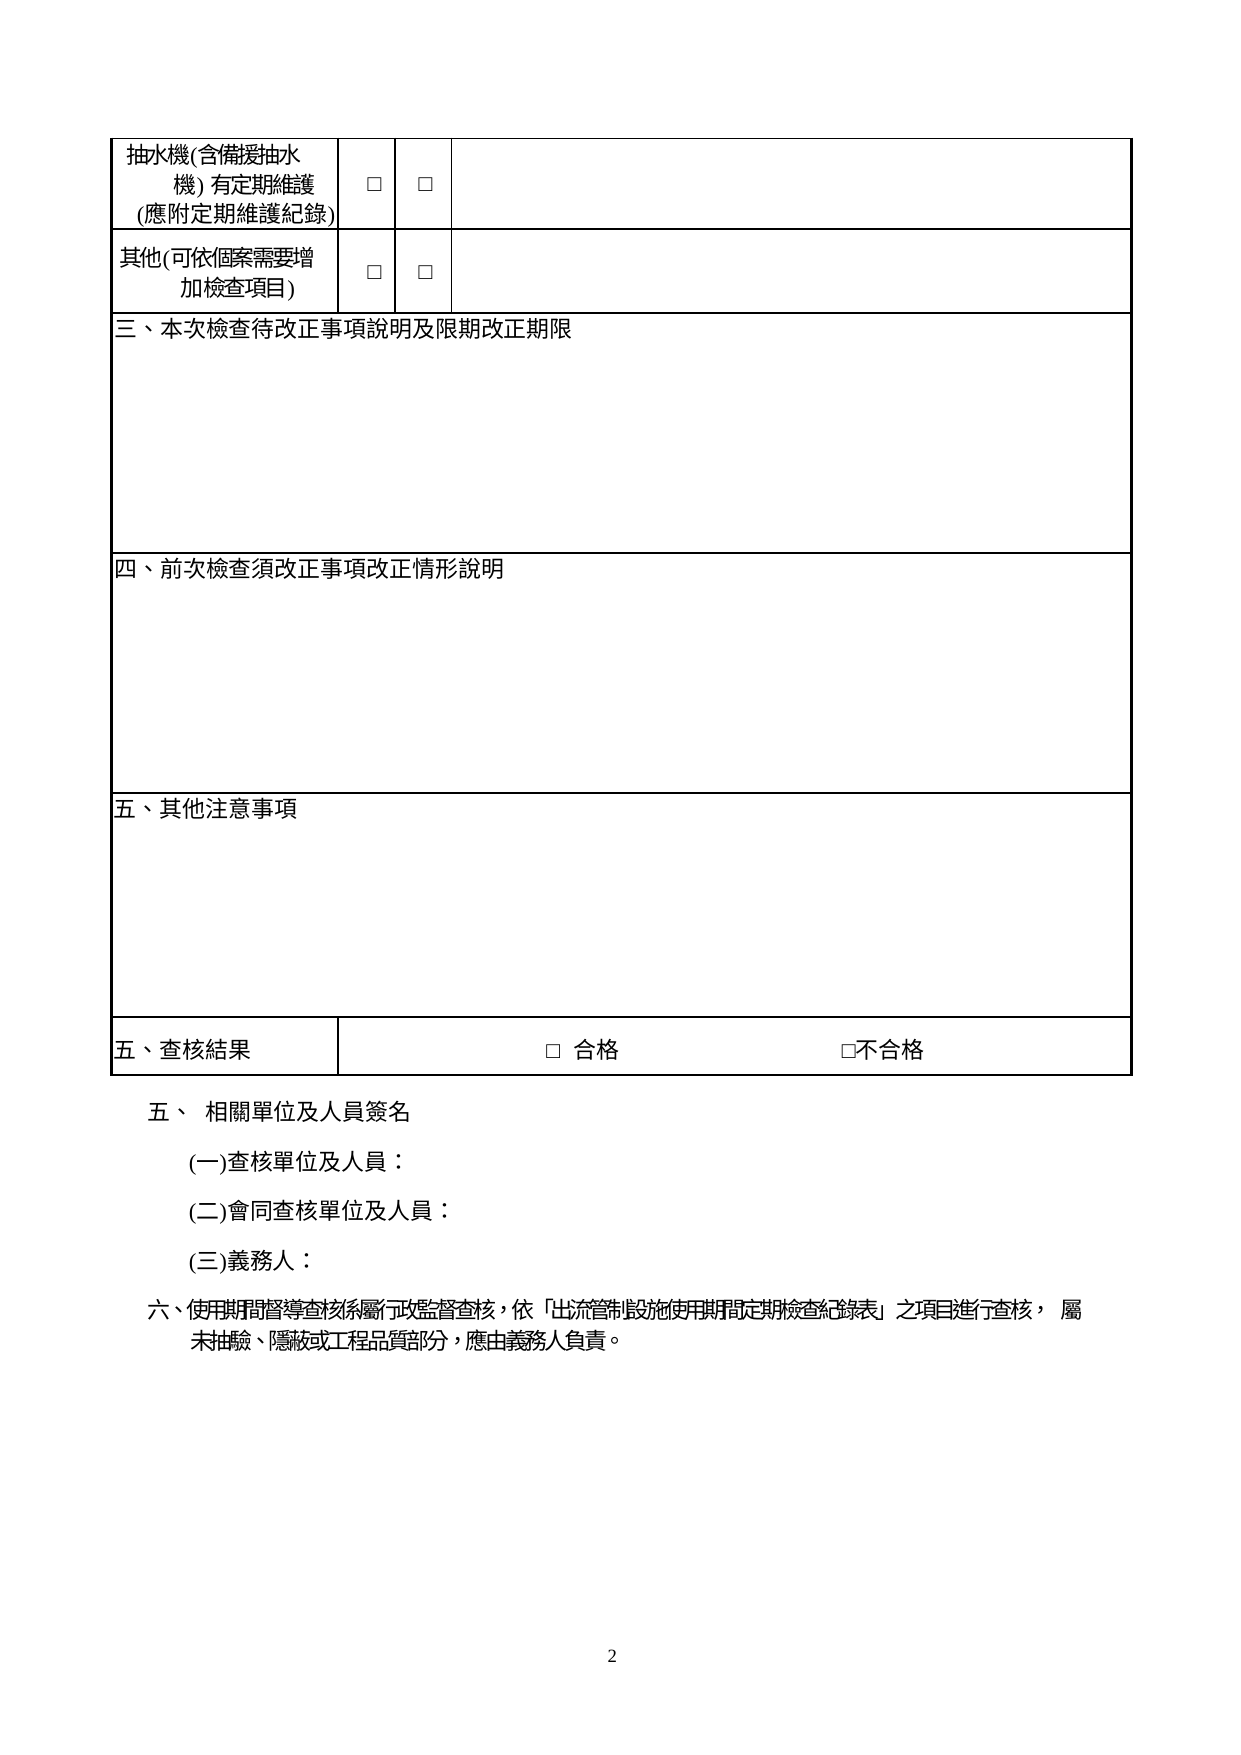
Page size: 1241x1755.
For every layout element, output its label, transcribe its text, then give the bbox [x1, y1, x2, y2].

table_cell □不合格 [730, 1018, 1130, 1074]
text 五、 相關單位及人員簽名 [148, 1094, 1241, 1127]
table_cell [395, 1018, 451, 1074]
table_cell 三、本次檢查待改正事項說明及限期改正期限 [113, 314, 1130, 552]
text (二)會同查核單位及人員： [189, 1193, 1241, 1226]
table_header □ [396, 139, 451, 228]
table_header 抽水機(含備援抽水機) 有定期維護 (應附定期維護紀錄) [113, 139, 337, 228]
table_cell 其他(可依個案需要增加檢查項目) [113, 230, 337, 312]
text (一)查核單位及人員： [189, 1143, 1241, 1177]
text 六、使用期間督導查核係屬行政監督查核，依「出流管制設施使用期間定期檢查紀錄表」之項目進行查核， 屬未抽驗、隱蔽或工程品質部分，應由義務人負責。 [148, 1294, 1093, 1356]
table_cell 四、前次檢查須改正事項改正情形說明 [113, 554, 1130, 792]
table_cell 五、其他注意事項 [113, 794, 1130, 1016]
table_cell □ 合格 [451, 1018, 730, 1074]
table_cell [452, 230, 1130, 312]
table_header □ [339, 139, 394, 228]
table_cell □ [339, 230, 394, 312]
table_header [452, 139, 1130, 228]
table_cell □ [396, 230, 451, 312]
table_cell 五、查核結果 [113, 1018, 337, 1074]
table_cell [339, 1018, 395, 1074]
text (三)義務人： [189, 1243, 1241, 1276]
